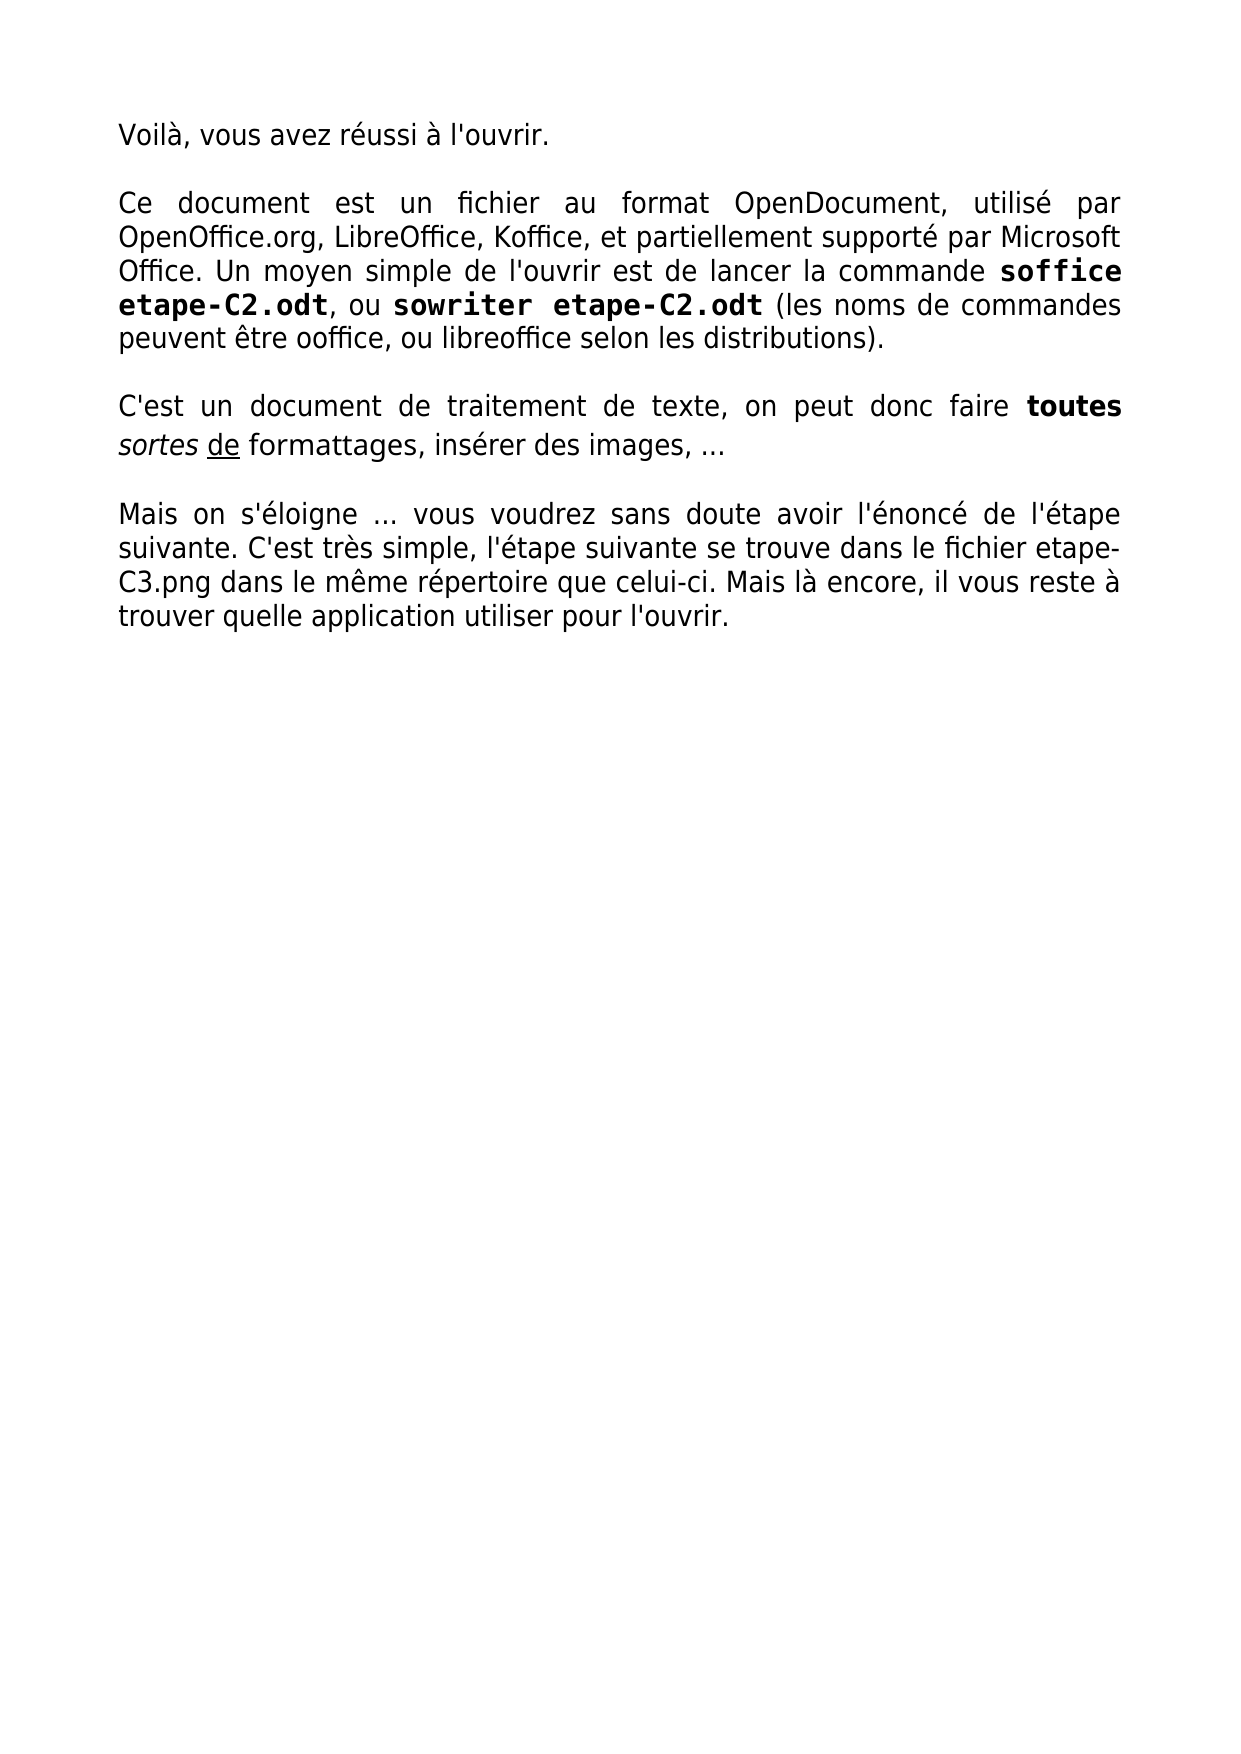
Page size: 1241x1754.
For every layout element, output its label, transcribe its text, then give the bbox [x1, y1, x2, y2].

text Mais on s'éloigne ... vous voudrez sans doute avoir l'énoncé de l'étape suivante. C'est très simple, l'étape suivante se trouve dans le fichier etape-C3.png dans le même répertoire que celui-ci. Mais là encore, il vous reste à trouver quelle application utiliser pour l'ouvrir. [118, 497, 1122, 633]
text Voilà, vous avez réussi à l'ouvrir. [118, 118, 1122, 152]
text C'est un document de traitement de texte, on peut donc faire toutes sortes de formattages, insérer des images, ... [118, 390, 1122, 463]
text Ce document est un fichier au format OpenDocument, utilisé par OpenOffice.org, LibreOffice, Koffice, et partiellement supporté par Microsoft Office. Un moyen simple de l'ouvrir est de lancer la commande soffice etape-C2.odt, ou sowriter etape-C2.odt (les noms de commandes peuvent être ooffice, ou libreoffice selon les distributions). [118, 186, 1122, 356]
